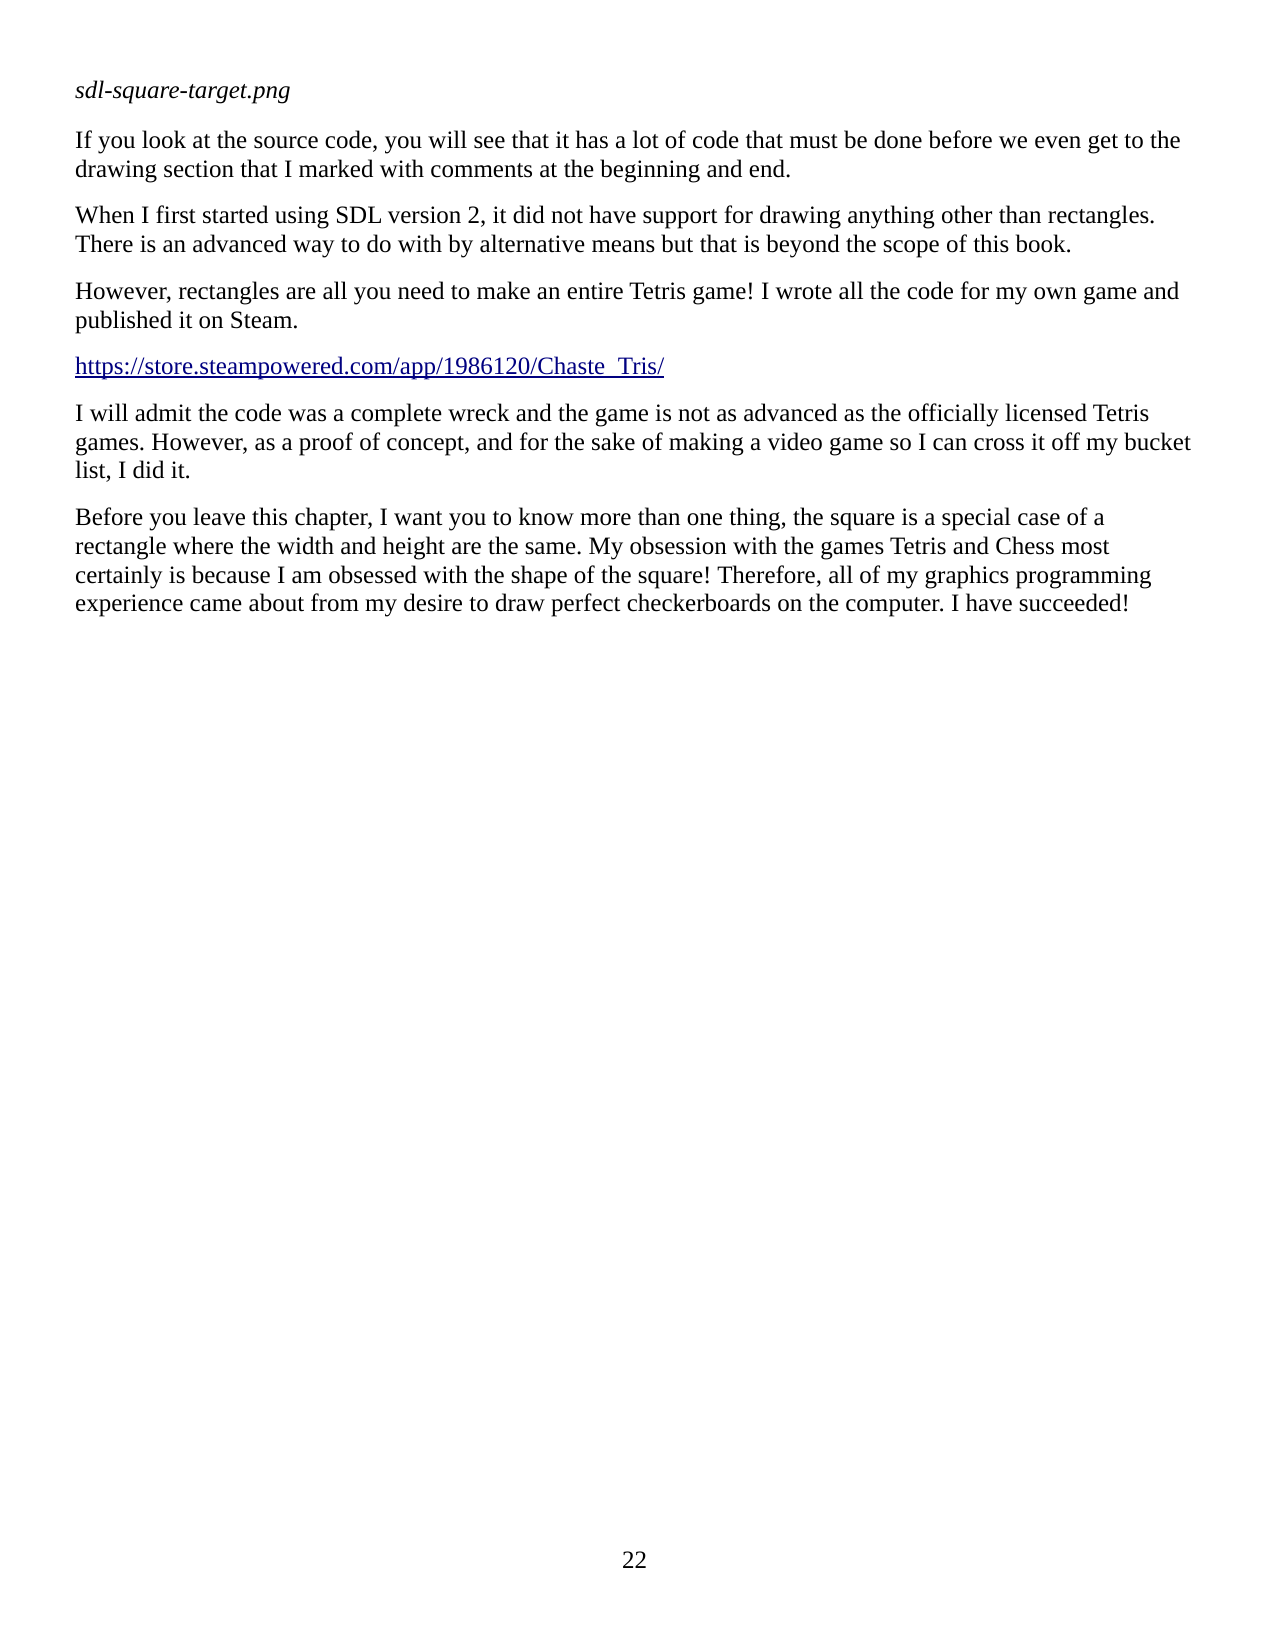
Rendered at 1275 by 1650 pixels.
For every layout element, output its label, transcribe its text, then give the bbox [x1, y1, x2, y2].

text Before you leave this chapter, I want you to know more than one thing, the square is a special case of a rectangle where the width and height are the same. My obsession with the games Tetris and Chess most certainly is because I am obsessed with the shape of the square! Therefore, all of my graphics programming experience came about from my desire to draw perfect checkerboards on the computer. I have succeeded! [75, 502, 1200, 617]
text However, rectangles are all you need to make an entire Tetris game! I wrote all the code for my own game and published it on Steam. [75, 276, 1200, 333]
text https://store.steampowered.com/app/1986120/Chaste_Tris/ [75, 351, 1200, 380]
text I will admit the code was a complete wreck and the game is not as advanced as the officially licensed Tetris games. However, as a proof of concept, and for the sake of making a video game so I can cross it off my bucket list, I did it. [75, 398, 1200, 484]
text sdl-square-target.png [75, 75, 1200, 104]
text When I first started using SDL version 2, it did not have support for drawing anything other than rectangles. There is an advanced way to do with by alternative means but that is beyond the scope of this book. [75, 201, 1200, 258]
text If you look at the source code, you will see that it has a lot of code that must be done before we even get to the drawing section that I marked with comments at the beginning and end. [75, 125, 1200, 183]
